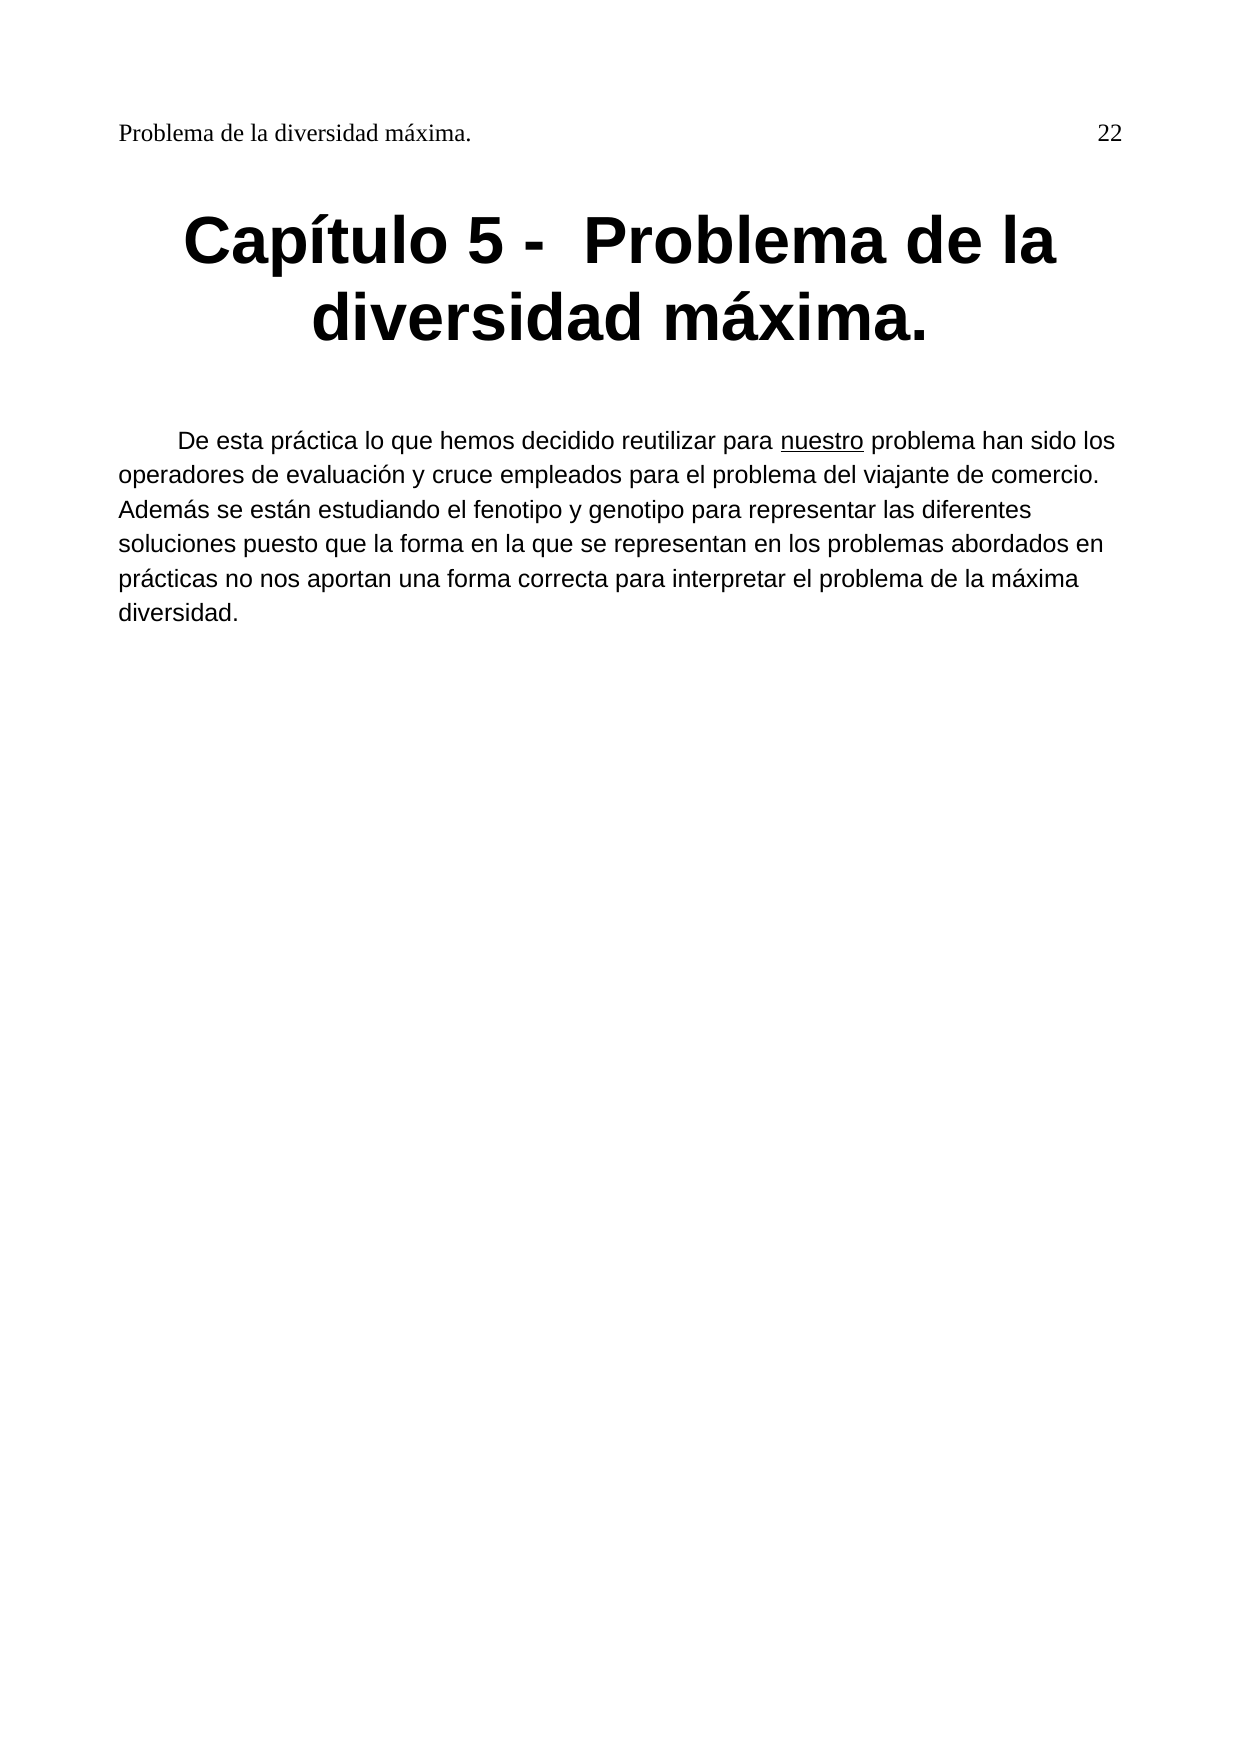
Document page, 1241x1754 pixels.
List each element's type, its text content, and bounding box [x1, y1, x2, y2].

text De esta práctica lo que hemos decidido reutilizar para nuestro problema han sido los operadores de evaluación y cruce empleados para el problema del viajante de comercio. Además se están estudiando el fenotipo y genotipo para representar las diferentes soluciones puesto que la forma en la que se representan en los problemas abordados en prácticas no nos aportan una forma correcta para interpretar el problema de la máxima diversidad. [118, 426, 1122, 627]
subtitle Problema de la diversidad máxima. [118, 201, 1122, 354]
